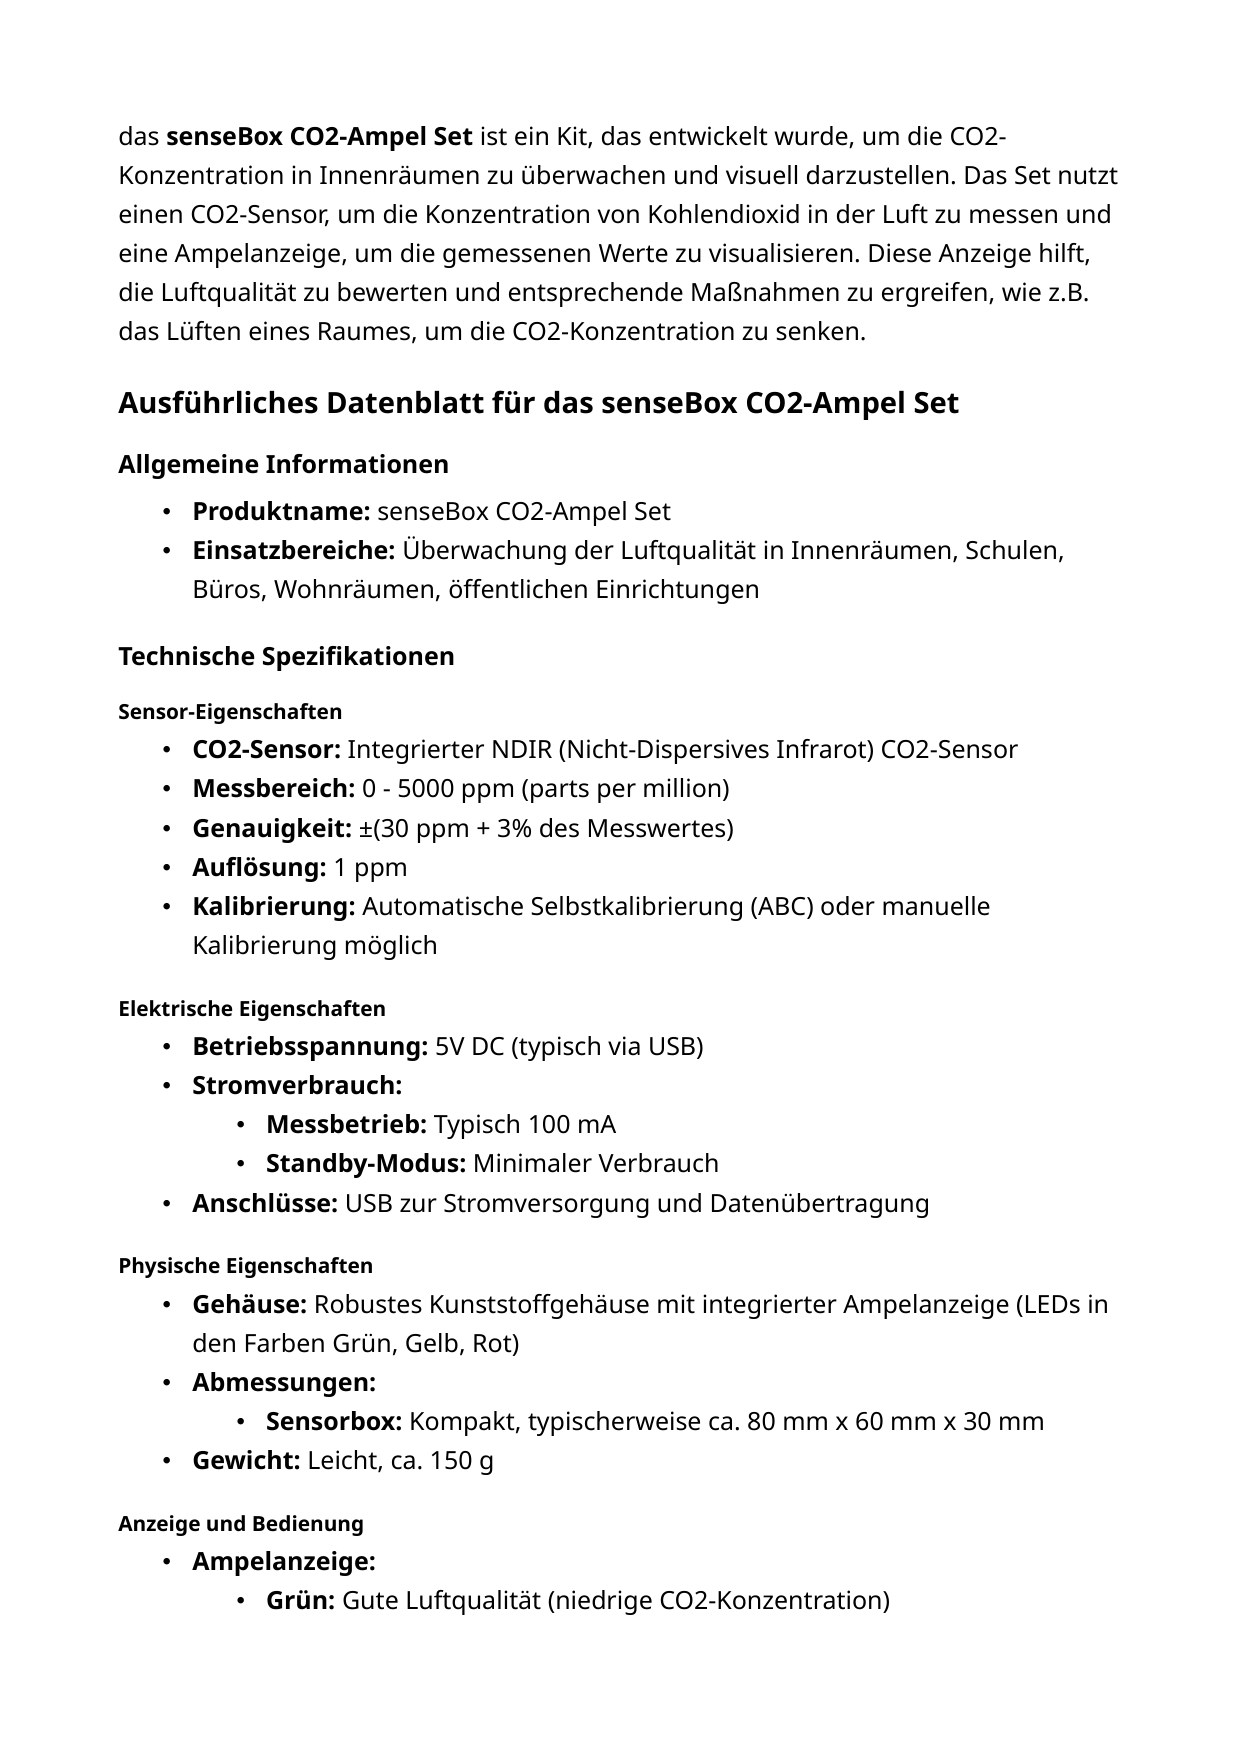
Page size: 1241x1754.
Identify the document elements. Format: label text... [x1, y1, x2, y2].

list Messbetrieb: Typisch 100 mA [236, 1107, 1122, 1141]
list Produktname: senseBox CO2-Ampel Set [162, 493, 1122, 528]
list CO2-Sensor: Integrierter NDIR (Nicht-Dispersives Infrarot) CO2-Sensor [162, 732, 1122, 766]
subtitle Allgemeine Informationen [118, 447, 1122, 481]
list Gewicht: Leicht, ca. 150 g [162, 1443, 1122, 1477]
list Anschlüsse: USB zur Stromversorgung und Datenübertragung [162, 1185, 1122, 1219]
list Grün: Gute Luftqualität (niedrige CO2-Konzentration) [236, 1583, 1122, 1617]
subtitle Sensor-Eigenschaften [118, 697, 1122, 726]
subtitle Technische Spezifikationen [118, 638, 1122, 672]
list Gehäuse: Robustes Kunststoffgehäuse mit integrierter Ampelanzeige (LEDs in den Farben Grün, Gelb, Rot) [162, 1286, 1122, 1359]
list Kalibrierung: Automatische Selbstkalibrierung (ABC) oder manuelle Kalibrierung möglich [162, 888, 1122, 962]
list Genauigkeit: ±(30 ppm + 3% des Messwertes) [162, 810, 1122, 844]
list Betriebsspannung: 5V DC (typisch via USB) [162, 1029, 1122, 1063]
text das senseBox CO2-Ampel Set ist ein Kit, das entwickelt wurde, um die CO2-Konzentration in Innenräumen zu überwachen und visuell darzustellen. Das Set nutzt einen CO2-Sensor, um die Konzentration von Kohlendioxid in der Luft zu messen und eine Ampelanzeige, um die gemessenen Werte zu visualisieren. Diese Anzeige hilft, die Luftqualität zu bewerten und entsprechende Maßnahmen zu ergreifen, wie z.B. das Lüften eines Raumes, um die CO2-Konzentration zu senken. [118, 118, 1122, 348]
list Sensorbox: Kompakt, typischerweise ca. 80 mm x 60 mm x 30 mm [236, 1404, 1122, 1438]
subtitle Elektrische Eigenschaften [118, 994, 1122, 1022]
list Einsatzbereiche: Überwachung der Luftqualität in Innenräumen, Schulen, Büros, Wohnräumen, öffentlichen Einrichtungen [162, 533, 1122, 606]
subtitle Physische Eigenschaften [118, 1252, 1122, 1280]
subtitle Ausführliches Datenblatt für das senseBox CO2-Ampel Set [118, 382, 1122, 422]
list Abmessungen: [162, 1364, 1122, 1399]
subtitle Anzeige und Bedienung [118, 1509, 1122, 1538]
list Standby-Modus: Minimaler Verbrauch [236, 1146, 1122, 1180]
list Ampelanzeige: [162, 1544, 1122, 1578]
list Messbereich: 0 - 5000 ppm (parts per million) [162, 771, 1122, 805]
list Stromverbrauch: [162, 1068, 1122, 1102]
list Auflösung: 1 ppm [162, 849, 1122, 883]
